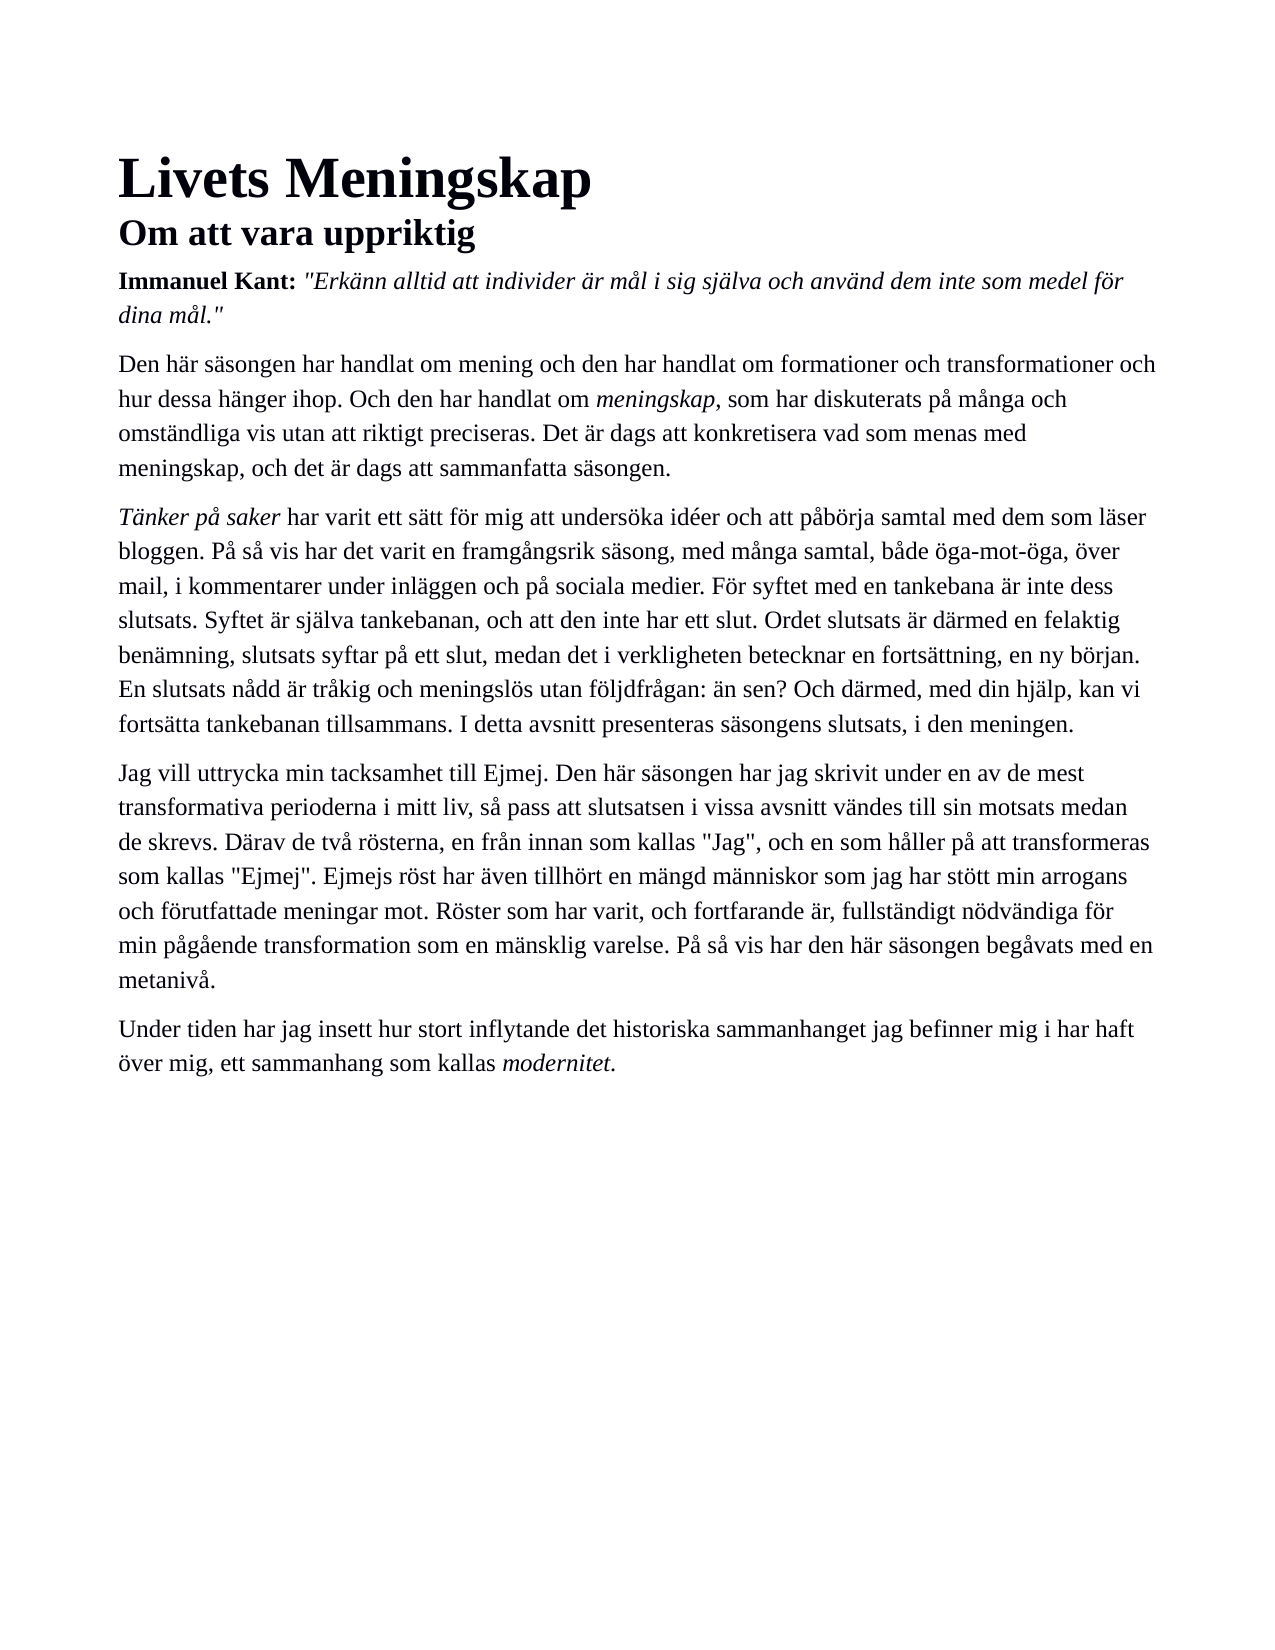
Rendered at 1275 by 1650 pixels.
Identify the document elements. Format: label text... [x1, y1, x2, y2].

text Jag vill uttrycka min tacksamhet till Ejmej. Den här säsongen har jag skrivit under en av de mest transformativa perioderna i mitt liv, så pass att slutsatsen i vissa avsnitt vändes till sin motsats medan de skrevs. Därav de två rösterna, en från innan som kallas "Jag", och en som håller på att transformeras som kallas "Ejmej". Ejmejs röst har även tillhört en mängd människor som jag har stött min arrogans och förutfattade meningar mot. Röster som har varit, och fortfarande är, fullständigt nödvändiga för min pågående transformation som en mänsklig varelse. På så vis har den här säsongen begåvats med en metanivå. [118, 758, 1157, 993]
text Under tiden har jag insett hur stort inflytande det historiska sammanhanget jag befinner mig i har haft över mig, ett sammanhang som kallas modernitet. [118, 1014, 1157, 1077]
text Tänker på saker har varit ett sätt för mig att undersöka idéer och att påbörja samtal med dem som läser bloggen. På så vis har det varit en framgångsrik säsong, med många samtal, både öga-mot-öga, över mail, i kommentarer under inläggen och på sociala medier. För syftet med en tankebana är inte dess slutsats. Syftet är själva tankebanan, och att den inte har ett slut. Ordet slutsats är därmed en felaktig benämning, slutsats syftar på ett slut, medan det i verkligheten betecknar en fortsättning, en ny början. En slutsats nådd är tråkig och meningslös utan följdfrågan: än sen? Och därmed, med din hjälp, kan vi fortsätta tankebanan tillsammans. I detta avsnitt presenteras säsongens slutsats, i den meningen. [118, 502, 1157, 737]
title Livets Meningskap Om att vara uppriktig [118, 143, 1157, 253]
text Den här säsongen har handlat om mening och den har handlat om formationer och transformationer och hur dessa hänger ihop. Och den har handlat om meningskap, som har diskuterats på många och omständliga vis utan att riktigt preciseras. Det är dags att konkretisera vad som menas med meningskap, och det är dags att sammanfatta säsongen. [118, 349, 1157, 482]
text Immanuel Kant: "Erkänn alltid att individer är mål i sig själva och använd dem inte som medel för dina mål." [118, 266, 1157, 329]
